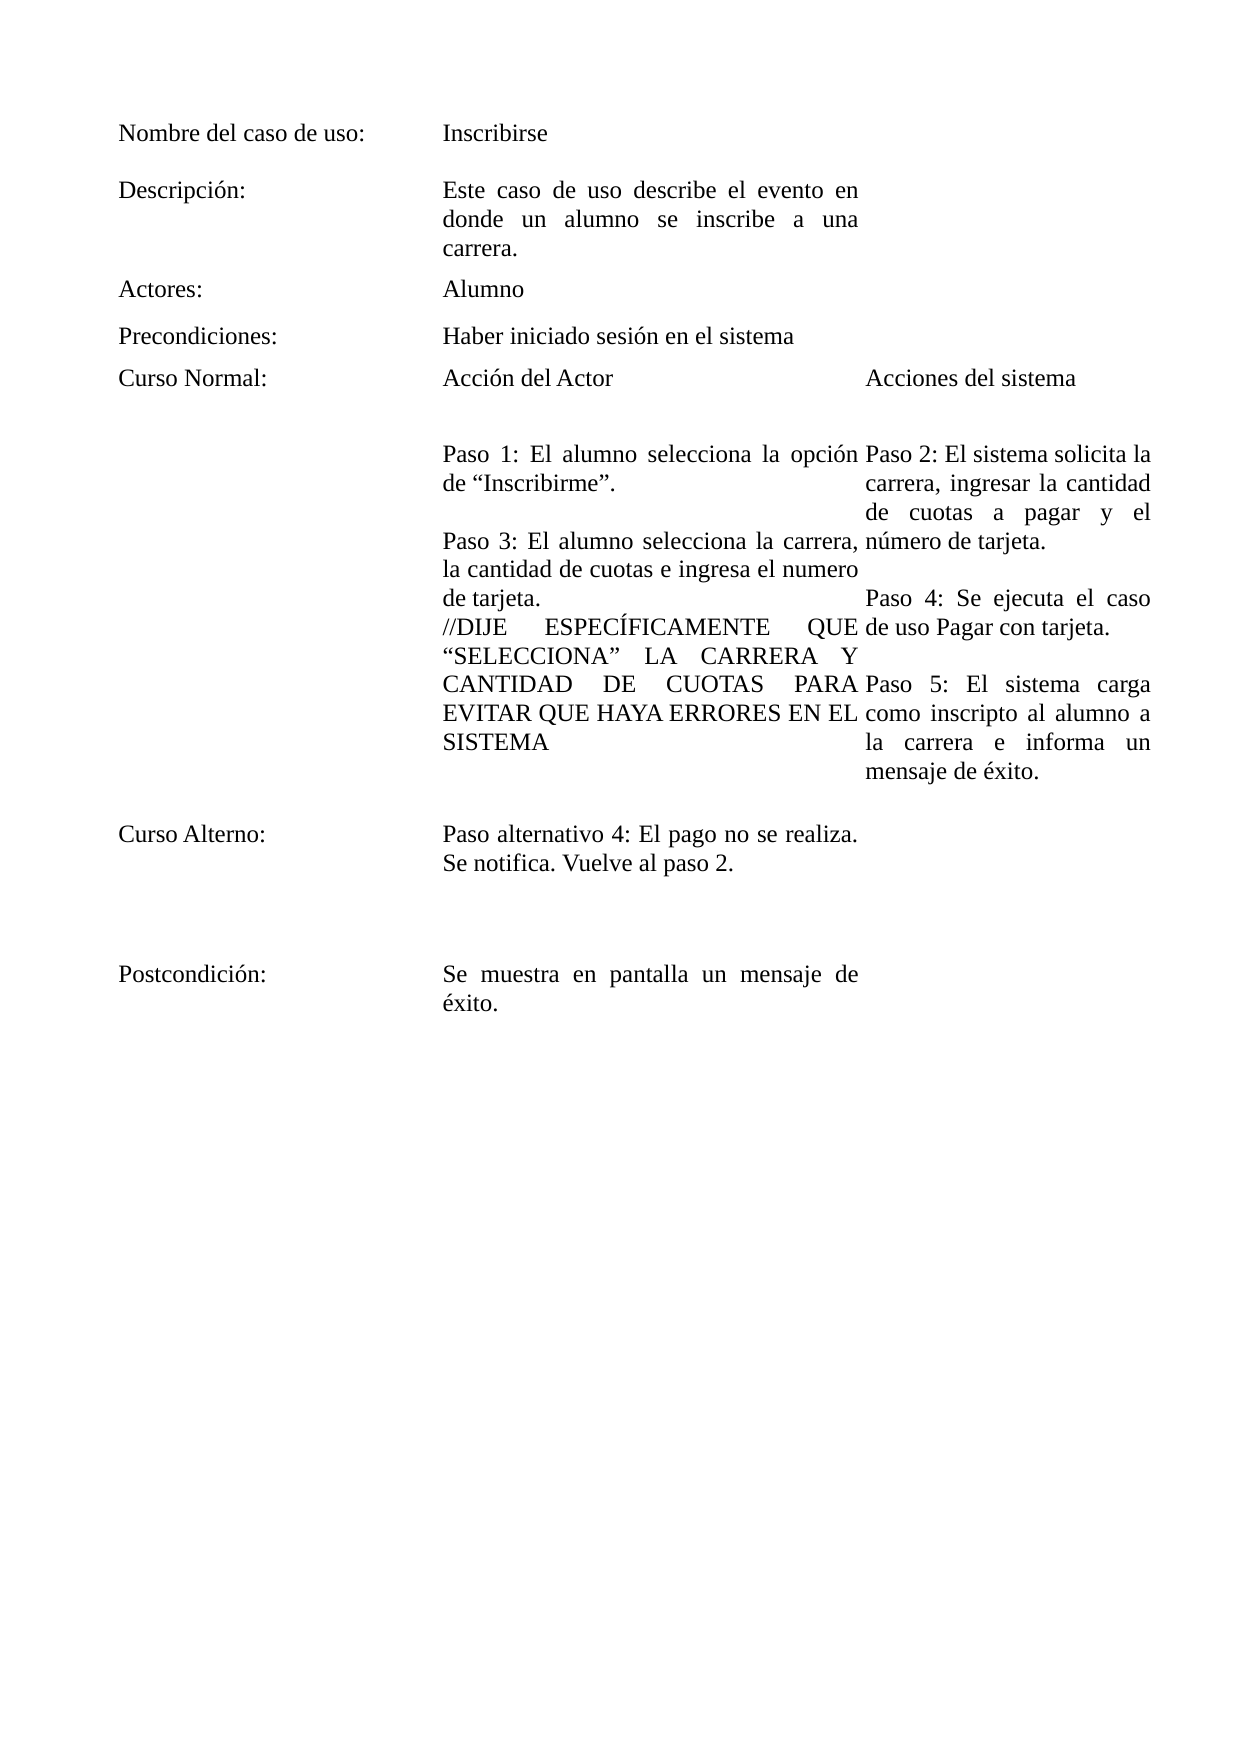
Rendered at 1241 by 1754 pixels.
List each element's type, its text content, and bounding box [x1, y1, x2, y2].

table_cell [862, 321, 1154, 363]
table_header Inscribirse [439, 118, 862, 176]
table_cell Actores: [115, 274, 439, 321]
table_cell Este caso de uso describe el evento en donde un alumno se inscribe a una carrera. [439, 176, 862, 274]
table_cell [862, 274, 1154, 321]
table_cell Alumno [439, 274, 862, 321]
table_cell [862, 819, 1154, 959]
table_cell [862, 959, 1154, 1023]
table_cell Se muestra en pantalla un mensaje de éxito. [439, 959, 862, 1023]
table_cell Paso alternativo 4: El pago no se realiza. Se notifica. Vuelve al paso 2. [439, 819, 862, 959]
table_cell Paso 2: El sistema solicita la carrera, ingresar la cantidad de cuotas a pagar y el número de tarjeta. Paso 4: Se ejecuta el caso de uso Pagar con tarjeta. Paso 5: El sistema carga como inscripto al alumno a la carrera e informa un mensaje de éxito. [862, 440, 1154, 819]
table_cell Descripción: [115, 176, 439, 274]
table_cell Curso Normal: [115, 363, 439, 439]
table_cell Precondiciones: [115, 321, 439, 363]
table_cell Acción del Actor [439, 363, 862, 439]
table_cell [862, 176, 1154, 274]
table_header Nombre del caso de uso: [115, 118, 439, 176]
table_header [862, 118, 1154, 176]
table_cell Paso 1: El alumno selecciona la opción de “Inscribirme”. Paso 3: El alumno selecciona la carrera, la cantidad de cuotas e ingresa el numero de tarjeta. //DIJE ESPECÍFICAMENTE QUE “SELECCIONA” LA CARRERA Y CANTIDAD DE CUOTAS PARA EVITAR QUE HAYA ERRORES EN EL SISTEMA [439, 440, 862, 819]
table_cell Haber iniciado sesión en el sistema [439, 321, 862, 363]
table_cell Acciones del sistema [862, 363, 1154, 439]
table_cell Curso Alterno: [115, 819, 439, 959]
table_cell [115, 440, 439, 819]
table_cell Postcondición: [115, 959, 439, 1023]
